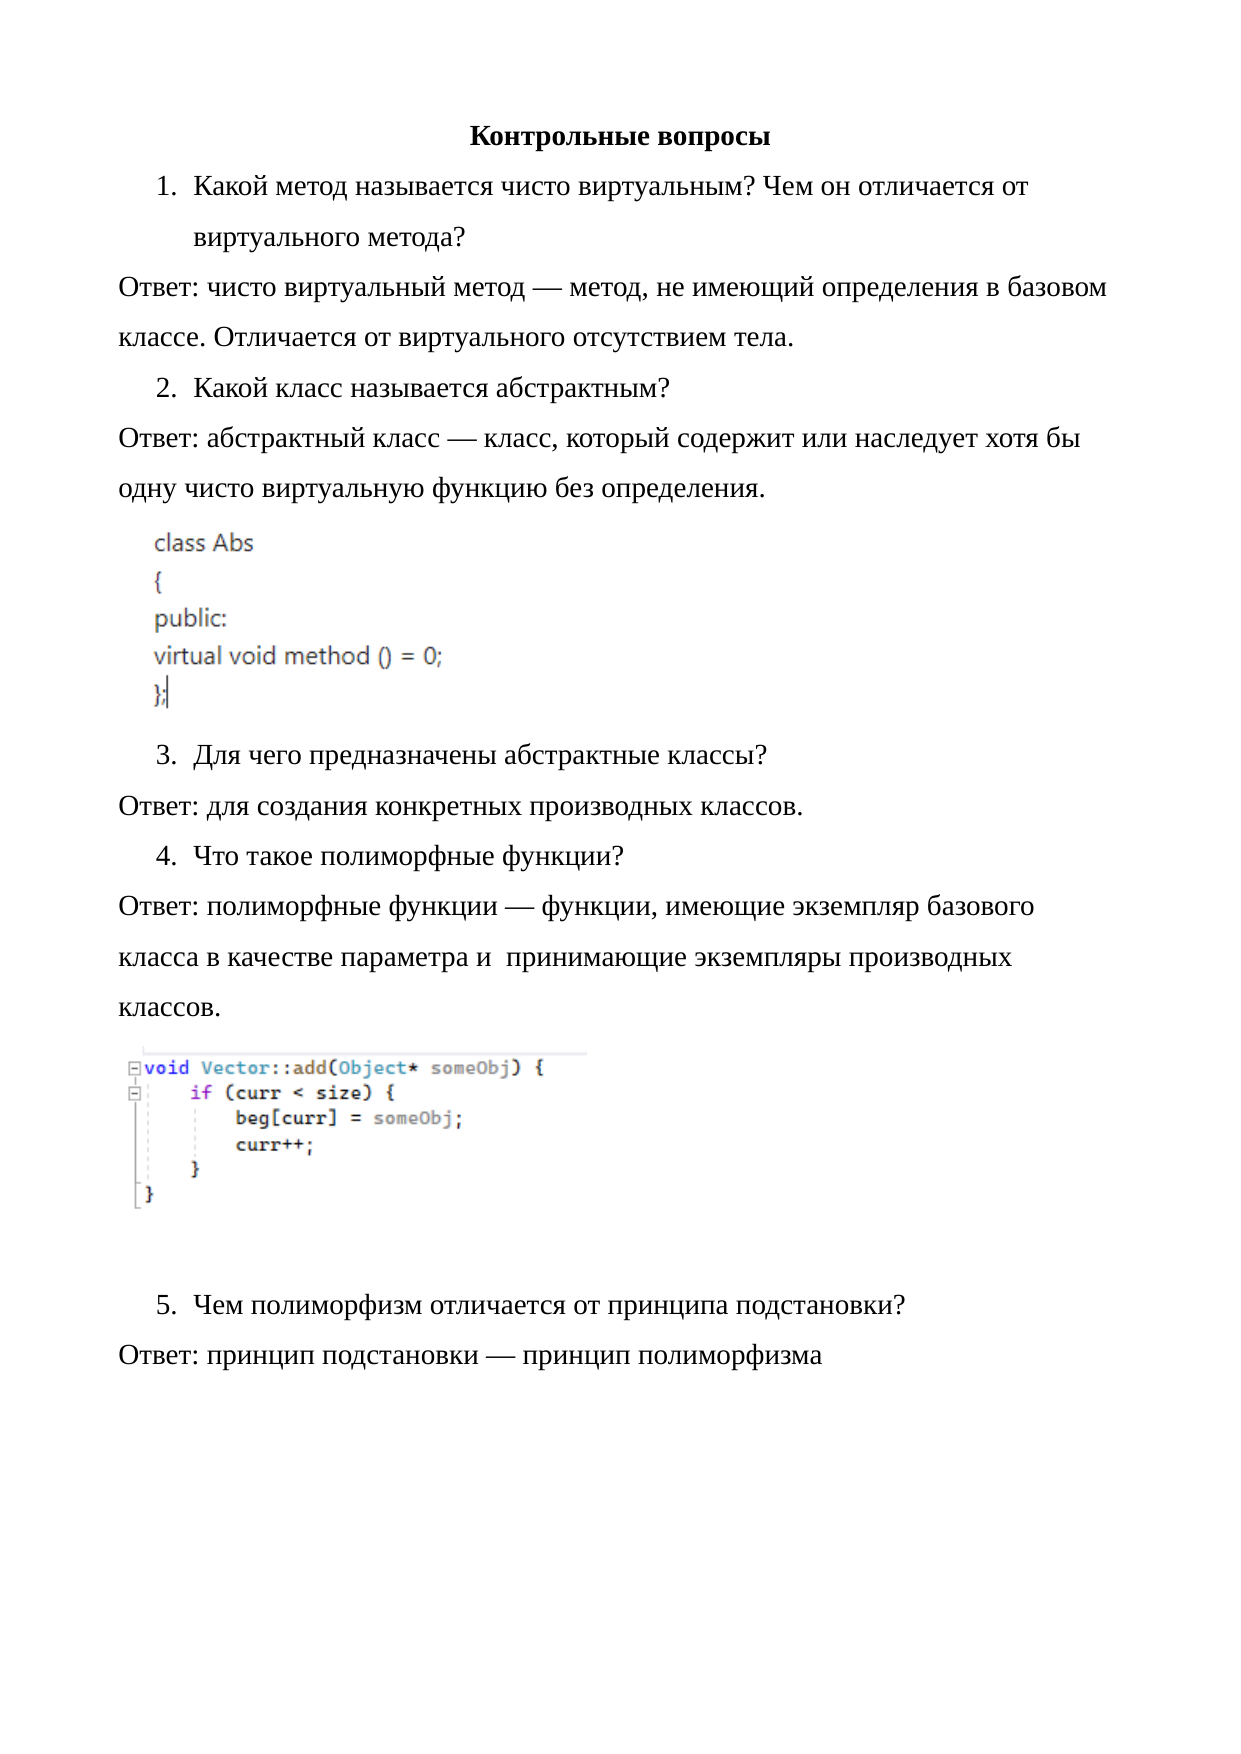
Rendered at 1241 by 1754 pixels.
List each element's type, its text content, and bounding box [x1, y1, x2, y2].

list Что такое полиморфные функции? [156, 838, 1122, 872]
list Для чего предназначены абстрактные классы? [156, 521, 1122, 771]
picture [140, 520, 521, 721]
list Какой метод называется чисто виртуальным? Чем он отличается от виртуального метода? [156, 168, 1122, 252]
list Чем полиморфизм отличается от принципа подстановки? [156, 1287, 1122, 1321]
text Ответ: чисто виртуальный метод — метод, не имеющий определения в базовом классе. Отличается от виртуального отсутствием тела. [118, 269, 1122, 353]
picture [124, 1046, 588, 1220]
list Какой класс называется абстрактным? [156, 370, 1122, 403]
text Ответ: абстрактный класс — класс, который содержит или наследует хотя бы одну чисто виртуальную функцию без определения. [118, 420, 1122, 504]
text Ответ: принцип подстановки — принцип полиморфизма [118, 1337, 1122, 1371]
text Контрольные вопросы [118, 118, 1122, 152]
text Ответ: полиморфные функции — функции, имеющие экземпляр базового класса в качестве параметра и принимающие экземпляры производных классов. [118, 888, 1122, 1022]
text Ответ: для создания конкретных производных классов. [118, 788, 1122, 821]
